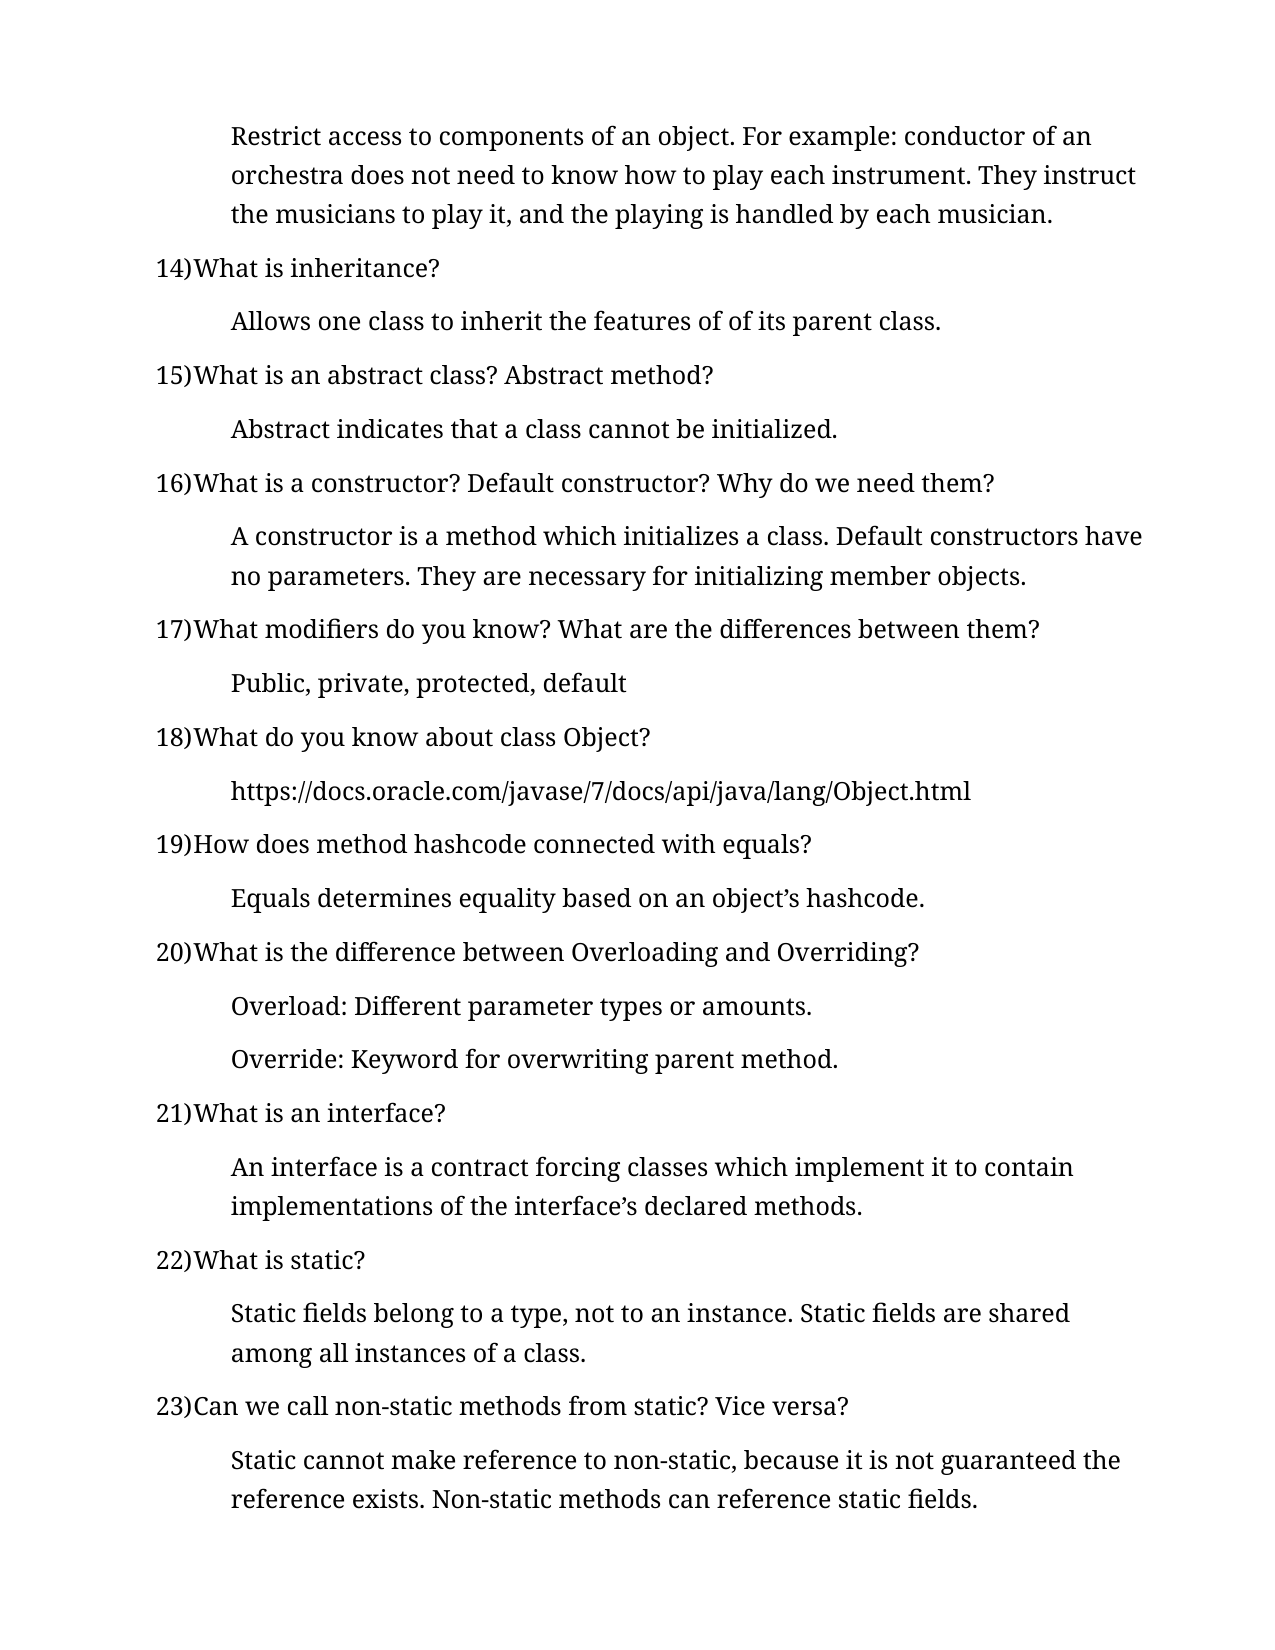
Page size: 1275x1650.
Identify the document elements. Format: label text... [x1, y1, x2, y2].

list Static fields belong to a type, not to an instance. Static fields are shared among all instances of a class. [193, 1296, 1157, 1369]
list Allows one class to inherit the features of of its parent class. [193, 304, 1157, 338]
list A constructor is a method which initializes a class. Default constructors have no parameters. They are necessary for initializing member objects. [193, 519, 1157, 592]
list Overload: Different parameter types or amounts. [193, 988, 1157, 1022]
list Equals determines equality based on an object’s hashcode. [193, 881, 1157, 915]
list What is an abstract class? Abstract method? [156, 358, 1157, 392]
list What is static? [156, 1242, 1157, 1276]
list Abstract indicates that a class cannot be initialized. [193, 411, 1157, 446]
list https://docs.oracle.com/javase/7/docs/api/java/lang/Object.html [193, 773, 1157, 807]
list What is inheritance? [156, 250, 1157, 284]
list Can we call non-static methods from static? Vice versa? [156, 1389, 1157, 1423]
list What do you know about class Object? [156, 719, 1157, 753]
list What is an interface? [156, 1096, 1157, 1130]
list An interface is a contract forcing classes which implement it to contain implementations of the interface’s declared methods. [193, 1149, 1157, 1223]
list How does method hashcode connected with equals? [156, 827, 1157, 861]
list Restrict access to components of an object. For example: conductor of an orchestra does not need to know how to play each instrument. They instruct the musicians to play it, and the playing is handled by each musician. [193, 118, 1157, 231]
list What is a constructor? Default constructor? Why do we need them? [156, 465, 1157, 499]
list Static cannot make reference to non-static, because it is not guaranteed the reference exists. Non-static methods can reference static fields. [193, 1443, 1157, 1516]
list Public, private, protected, default [193, 666, 1157, 700]
list What modifiers do you know? What are the differences between them? [156, 612, 1157, 646]
list Override: Keyword for overwriting parent method. [193, 1042, 1157, 1076]
list What is the difference between Overloading and Overriding? [156, 934, 1157, 968]
